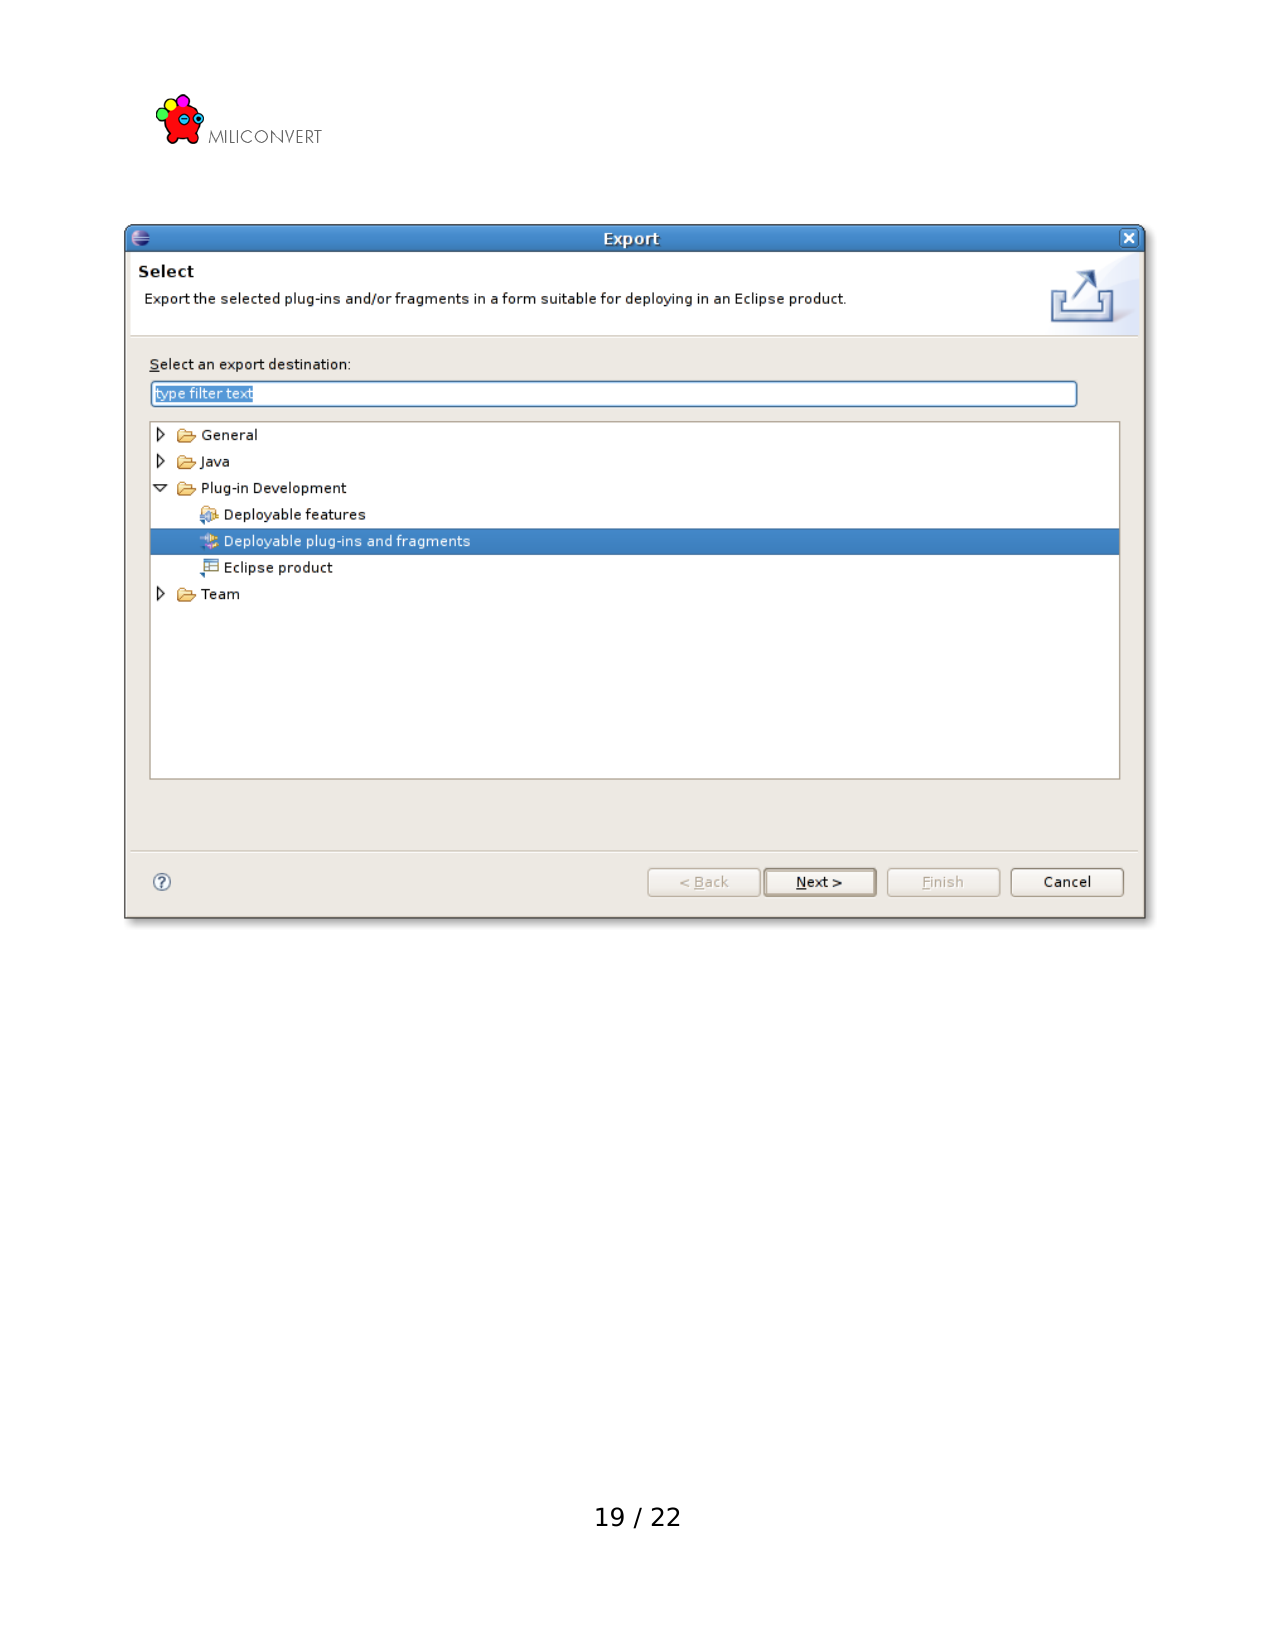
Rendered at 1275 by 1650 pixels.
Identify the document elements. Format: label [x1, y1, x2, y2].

picture [132, 69, 354, 176]
picture [118, 218, 1157, 930]
